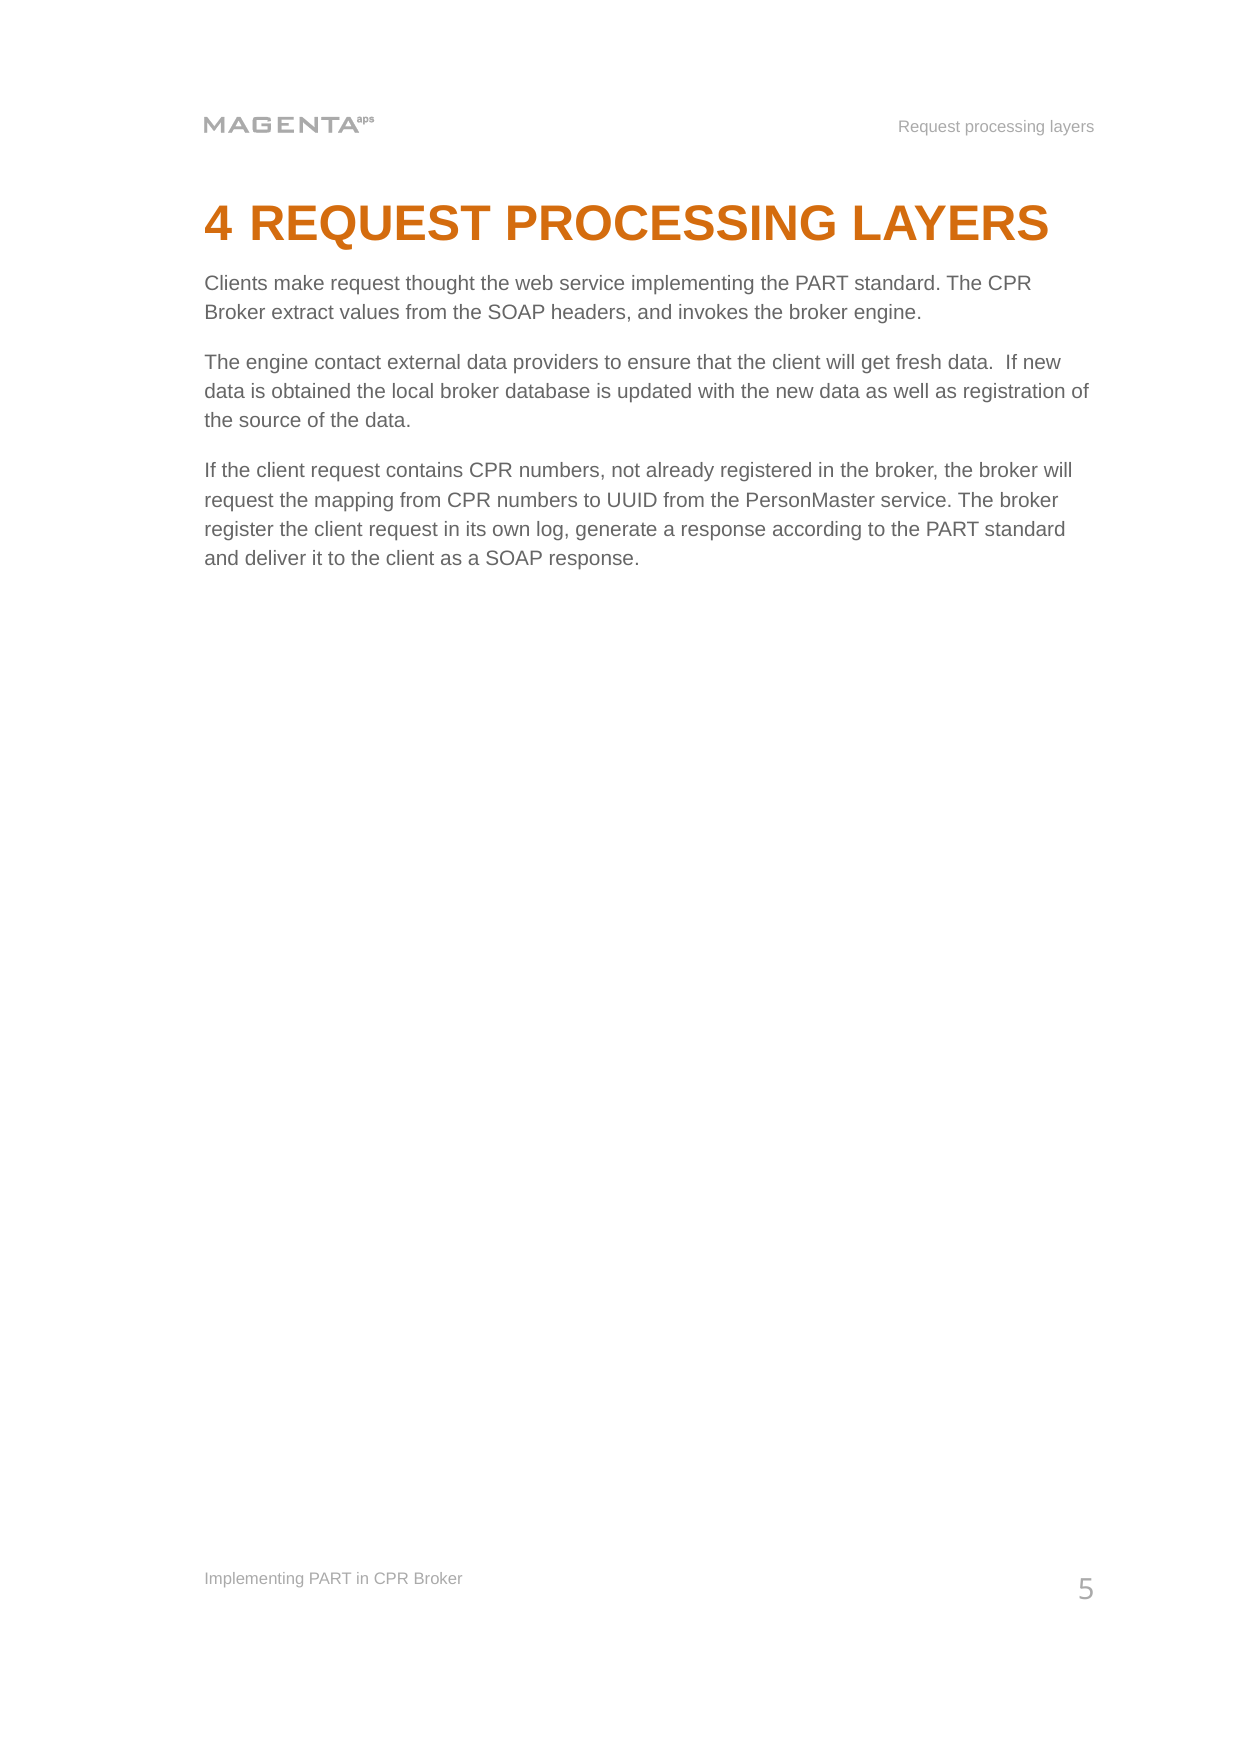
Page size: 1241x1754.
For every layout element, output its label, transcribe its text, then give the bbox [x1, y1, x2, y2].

text If the client request contains CPR numbers, not already registered in the broker, the broker will request the mapping from CPR numbers to UUID from the PersonMaster service. The broker register the client request in its own log, generate a response according to the PART standard and deliver it to the client as a SOAP response. [204, 454, 1094, 571]
subtitle Request processing layers [204, 194, 1094, 252]
text Clients make request thought the web service implementing the PART standard. The CPR Broker extract values from the SOAP headers, and invokes the broker engine. [204, 267, 1094, 325]
text The engine contact external data providers to ensure that the client will get fresh data. If new data is obtained the local broker database is updated with the new data as well as registration of the source of the data. [204, 346, 1094, 434]
